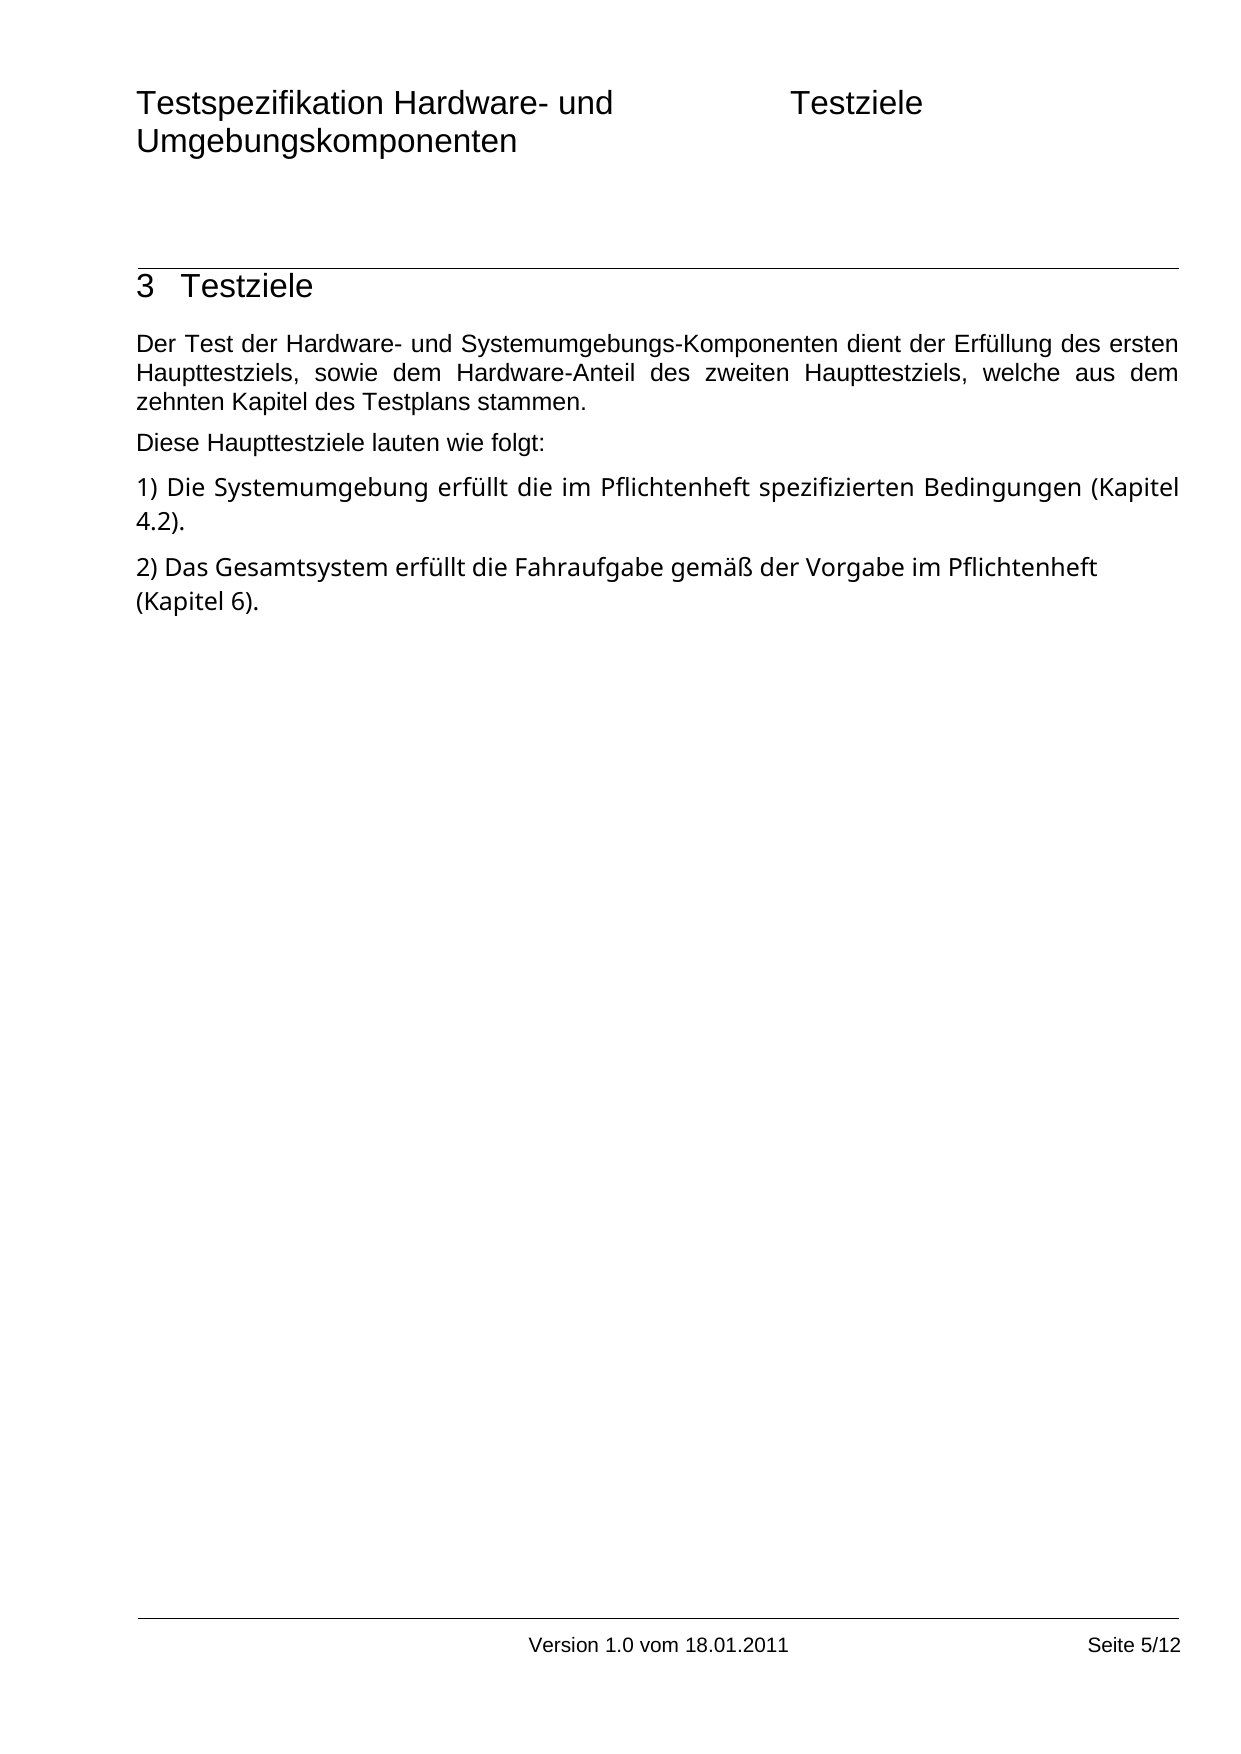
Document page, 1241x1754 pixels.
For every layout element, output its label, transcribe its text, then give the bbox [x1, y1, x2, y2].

text Der Test der Hardware- und Systemumgebungs-Komponenten dient der Erfüllung des ersten Haupttestziels, sowie dem Hardware-Anteil des zweiten Haupttestziels, welche aus dem zehnten Kapitel des Testplans stammen. [136, 329, 1181, 416]
text Diese Haupttestziele lauten wie folgt: [136, 428, 1181, 457]
text 2) Das Gesamtsystem erfüllt die Fahraufgabe gemäß der Vorgabe im Pflichtenheft (Kapitel 6). [136, 550, 1181, 618]
text 1) Die Systemumgebung erfüllt die im Pflichtenheft spezifizierten Bedingungen (Kapitel 4.2). [136, 469, 1181, 537]
subtitle Testziele [136, 289, 1181, 304]
